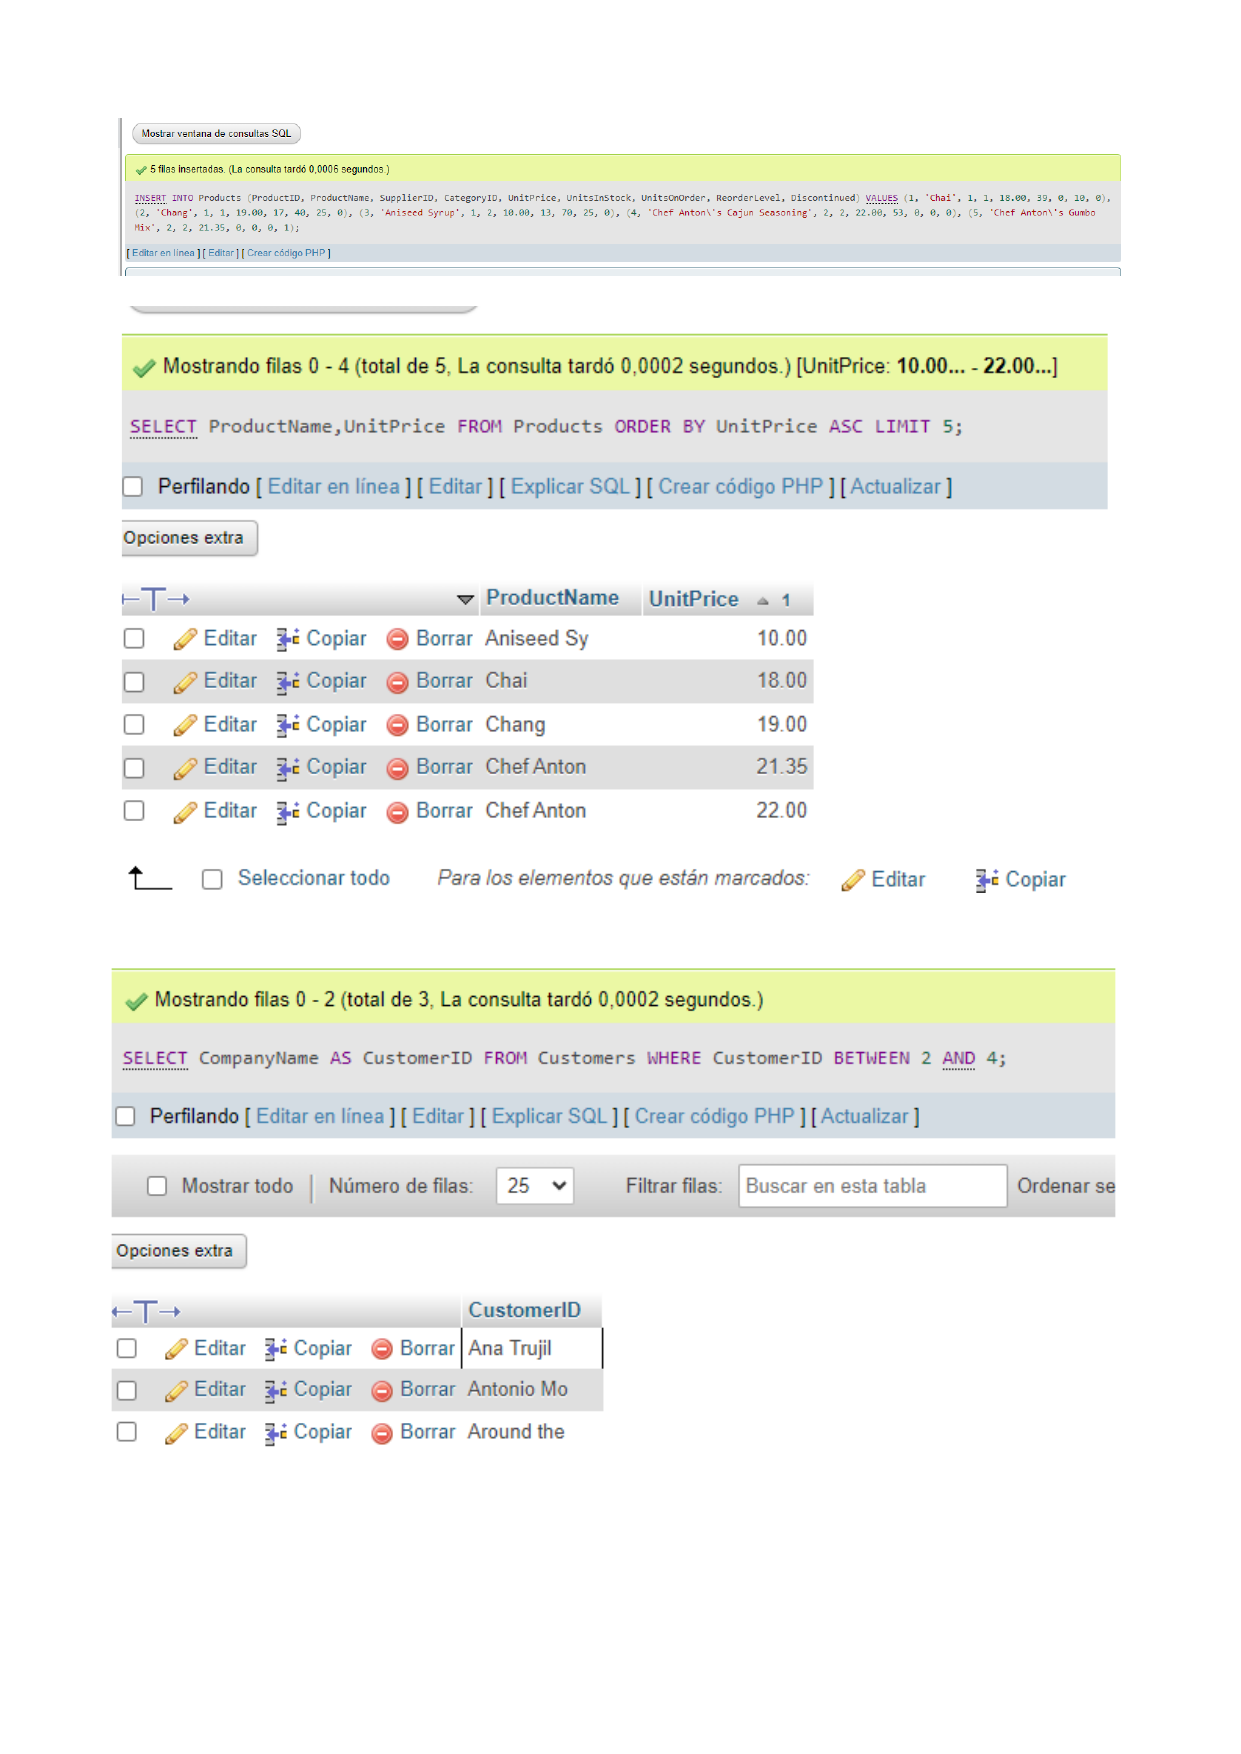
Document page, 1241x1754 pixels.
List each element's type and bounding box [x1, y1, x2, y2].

picture [121, 306, 1108, 893]
picture [111, 955, 1116, 1466]
picture [118, 118, 1123, 276]
